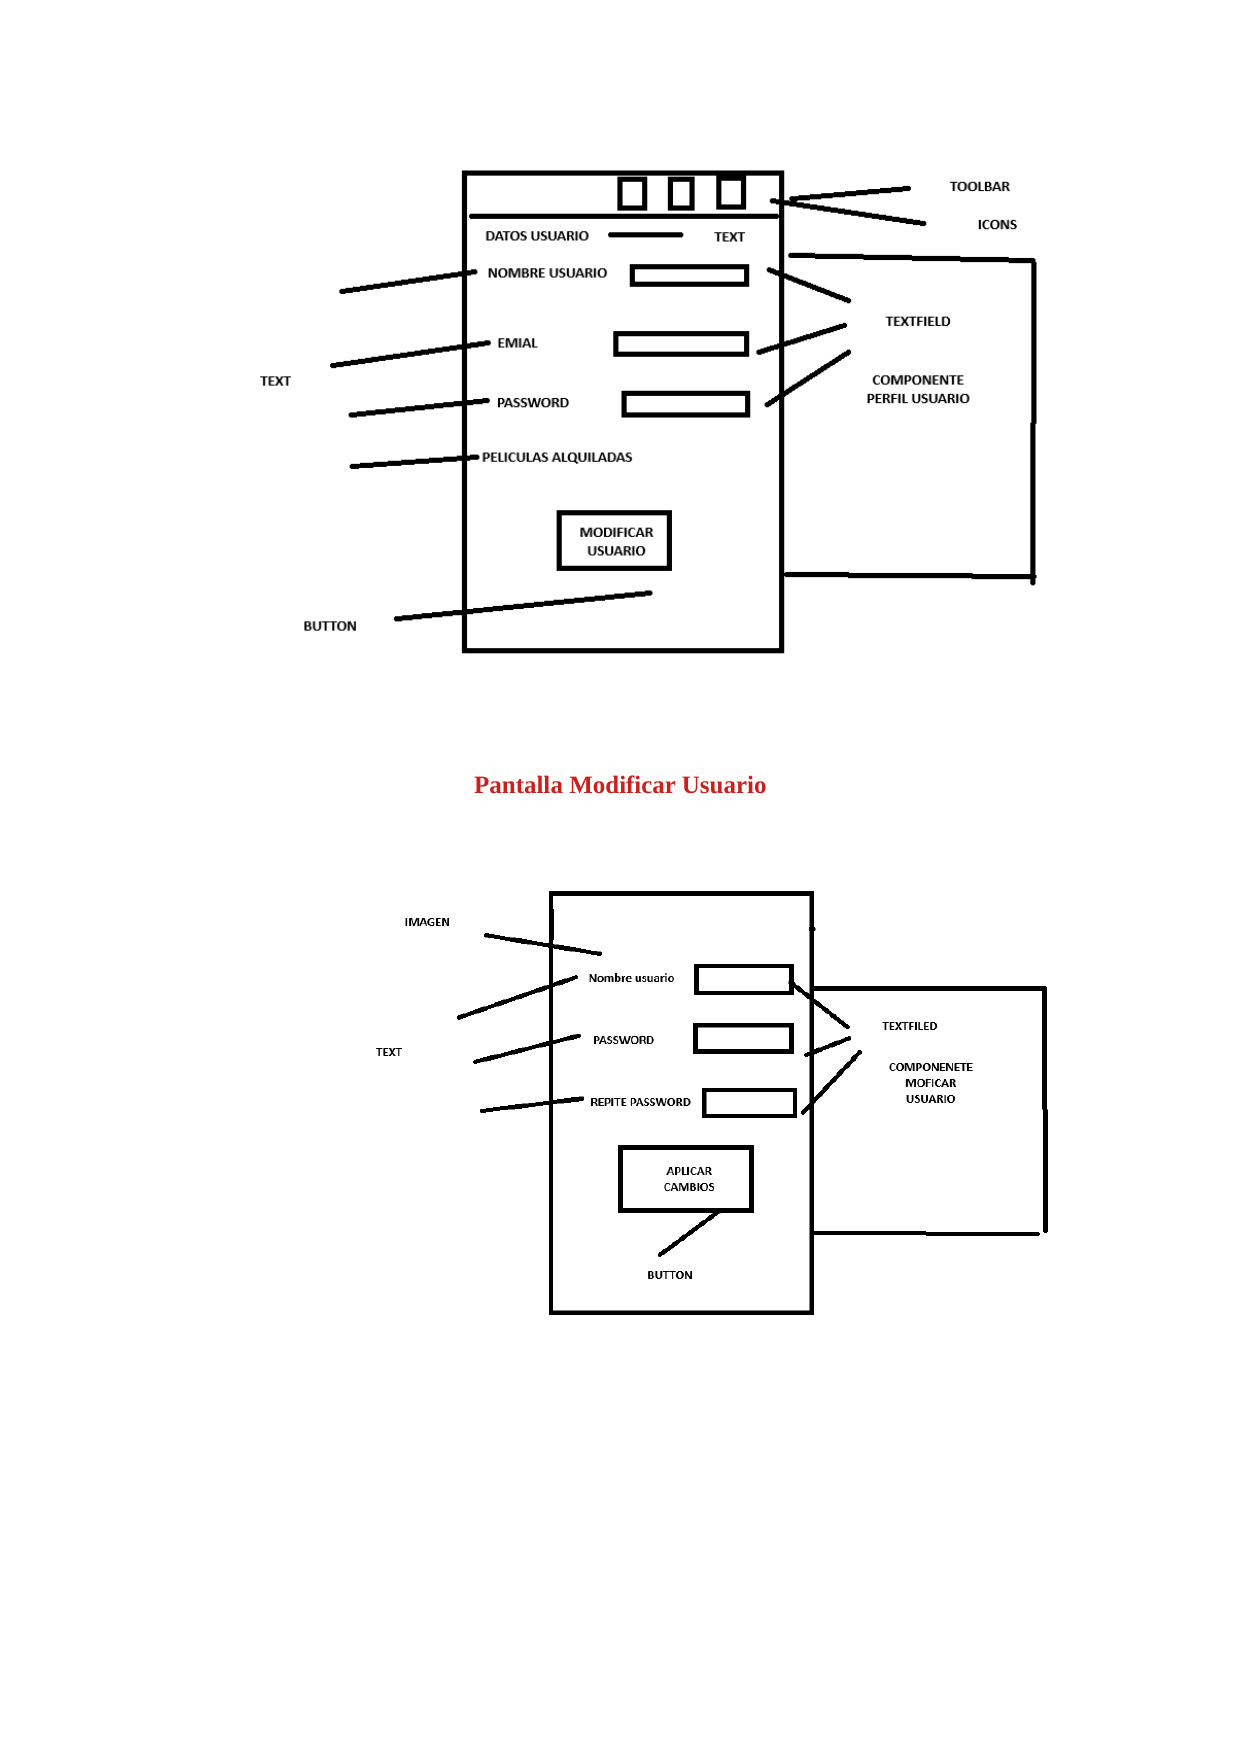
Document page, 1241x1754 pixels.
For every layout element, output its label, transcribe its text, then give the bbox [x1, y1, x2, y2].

text Pantalla Modificar Usuario [118, 770, 1122, 799]
picture [118, 118, 1123, 713]
picture [146, 827, 1151, 1393]
